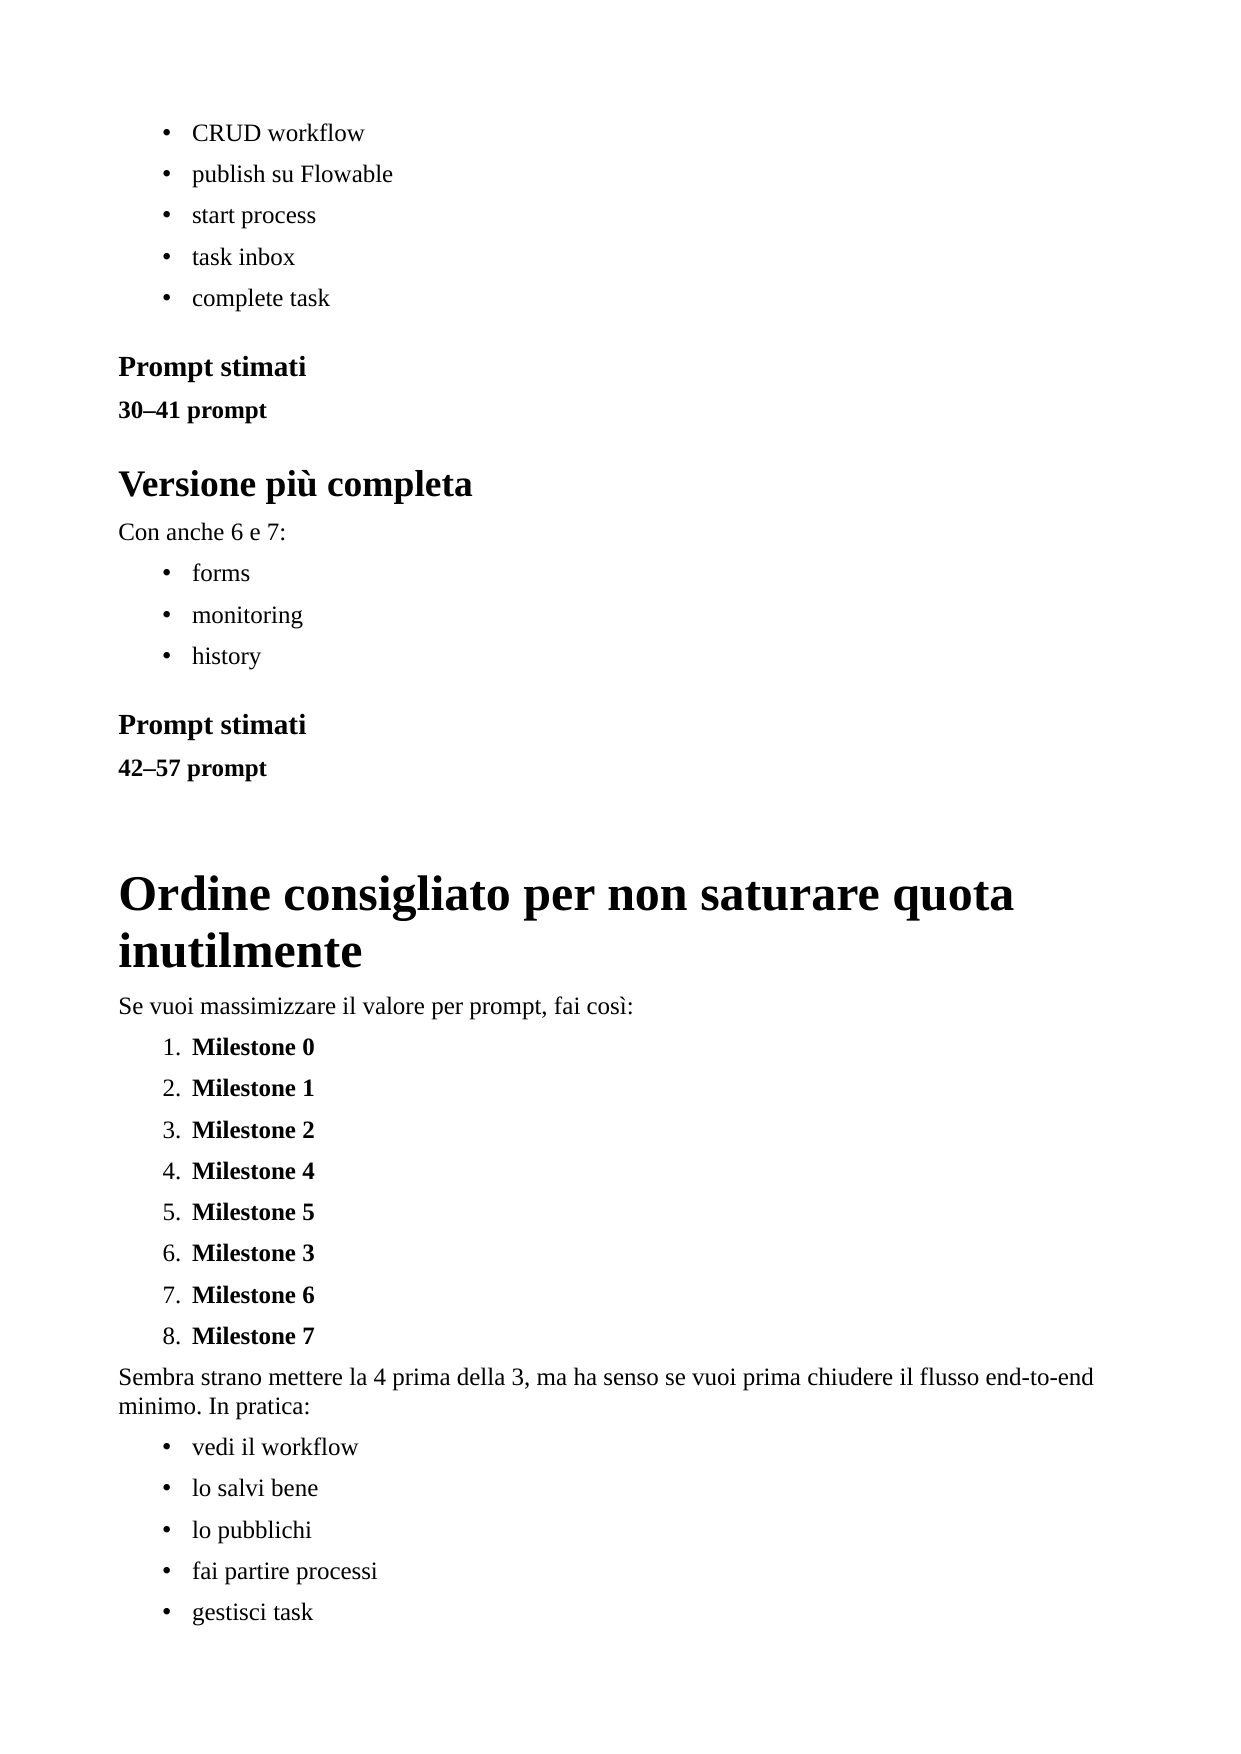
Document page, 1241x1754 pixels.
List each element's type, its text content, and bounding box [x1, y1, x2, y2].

list forms [162, 558, 1122, 587]
list publish su Flowable [162, 159, 1122, 188]
list complete task [162, 283, 1122, 312]
list lo pubblichi [162, 1515, 1122, 1543]
text Se vuoi massimizzare il valore per prompt, fai così: [118, 991, 1122, 1020]
list fai partire processi [162, 1556, 1122, 1585]
list task inbox [162, 242, 1122, 271]
list vedi il workflow [162, 1432, 1122, 1461]
list Milestone 2 [162, 1115, 1122, 1143]
subtitle Ordine consigliato per non saturare quota inutilmente [118, 863, 1122, 978]
list lo salvi bene [162, 1473, 1122, 1502]
list Milestone 6 [162, 1280, 1122, 1308]
subtitle Prompt stimati [118, 707, 1122, 741]
list start process [162, 201, 1122, 229]
list Milestone 1 [162, 1073, 1122, 1102]
subtitle Prompt stimati [118, 349, 1122, 383]
subtitle Versione più completa [118, 462, 1122, 505]
text Sembra strano mettere la 4 prima della 3, ma ha senso se vuoi prima chiudere il flusso end-to-end minimo. In pratica: [118, 1362, 1122, 1420]
text 42–57 prompt [118, 753, 1122, 782]
list monitoring [162, 600, 1122, 628]
list Milestone 3 [162, 1238, 1122, 1267]
list Milestone 0 [162, 1032, 1122, 1061]
text Con anche 6 e 7: [118, 517, 1122, 546]
list Milestone 4 [162, 1156, 1122, 1185]
list Milestone 7 [162, 1321, 1122, 1350]
list gestisci task [162, 1597, 1122, 1626]
list Milestone 5 [162, 1197, 1122, 1226]
text 30–41 prompt [118, 395, 1122, 424]
list history [162, 641, 1122, 670]
list CRUD workflow [162, 118, 1122, 147]
